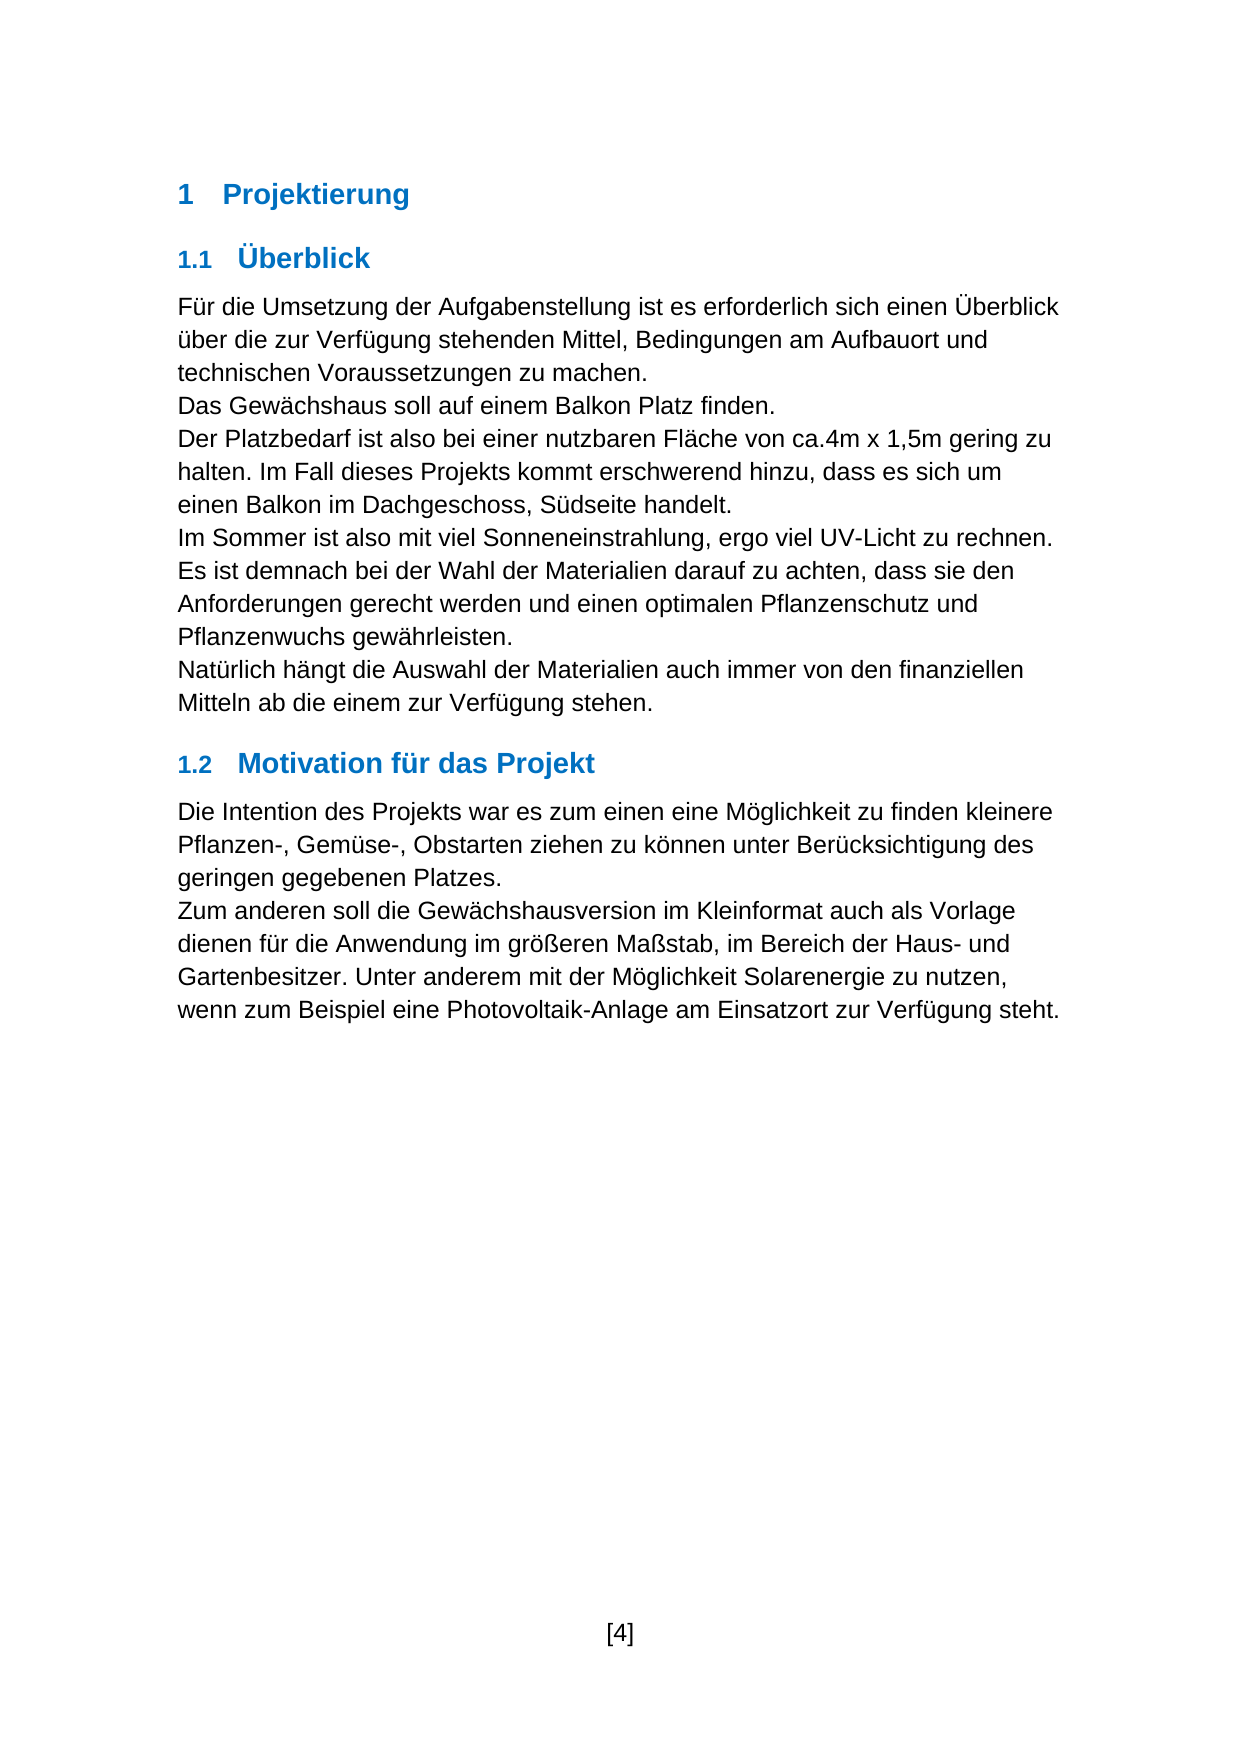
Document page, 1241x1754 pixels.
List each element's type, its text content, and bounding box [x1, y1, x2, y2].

text Für die Umsetzung der Aufgabenstellung ist es erforderlich sich einen Überblick über die zur Verfügung stehenden Mittel, Bedingungen am Aufbauort und technischen Voraussetzungen zu machen. [177, 292, 1063, 387]
text Es ist demnach bei der Wahl der Materialien darauf zu achten, dass sie den Anforderungen gerecht werden und einen optimalen Pflanzenschutz und Pflanzenwuchs gewährleisten. [177, 556, 1063, 651]
text Der Platzbedarf ist also bei einer nutzbaren Fläche von ca.4m x 1,5m gering zu halten. Im Fall dieses Projekts kommt erschwerend hinzu, dass es sich um einen Balkon im Dachgeschoss, Südseite handelt. [177, 424, 1063, 519]
text Das Gewächshaus soll auf einem Balkon Platz finden. [177, 391, 1063, 419]
text Im Sommer ist also mit viel Sonneneinstrahlung, ergo viel UV-Licht zu rechnen. [177, 523, 1063, 552]
text Natürlich hängt die Auswahl der Materialien auch immer von den finanziellen Mitteln ab die einem zur Verfügung stehen. [177, 655, 1063, 717]
subtitle Motivation für das Projekt [177, 746, 1063, 779]
text Zum anderen soll die Gewächshausversion im Kleinformat auch als Vorlage dienen für die Anwendung im größeren Maßstab, im Bereich der Haus- und Gartenbesitzer. Unter anderem mit der Möglichkeit Solarenergie zu nutzen, wenn zum Beispiel eine Photovoltaik-Anlage am Einsatzort zur Verfügung steht. [177, 896, 1063, 1024]
text Die Intention des Projekts war es zum einen eine Möglichkeit zu finden kleinere Pflanzen-, Gemüse-, Obstarten ziehen zu können unter Berücksichtigung des geringen gegebenen Platzes. [177, 797, 1063, 892]
subtitle Überblick [177, 241, 1063, 274]
subtitle Projektierung [177, 177, 1063, 211]
